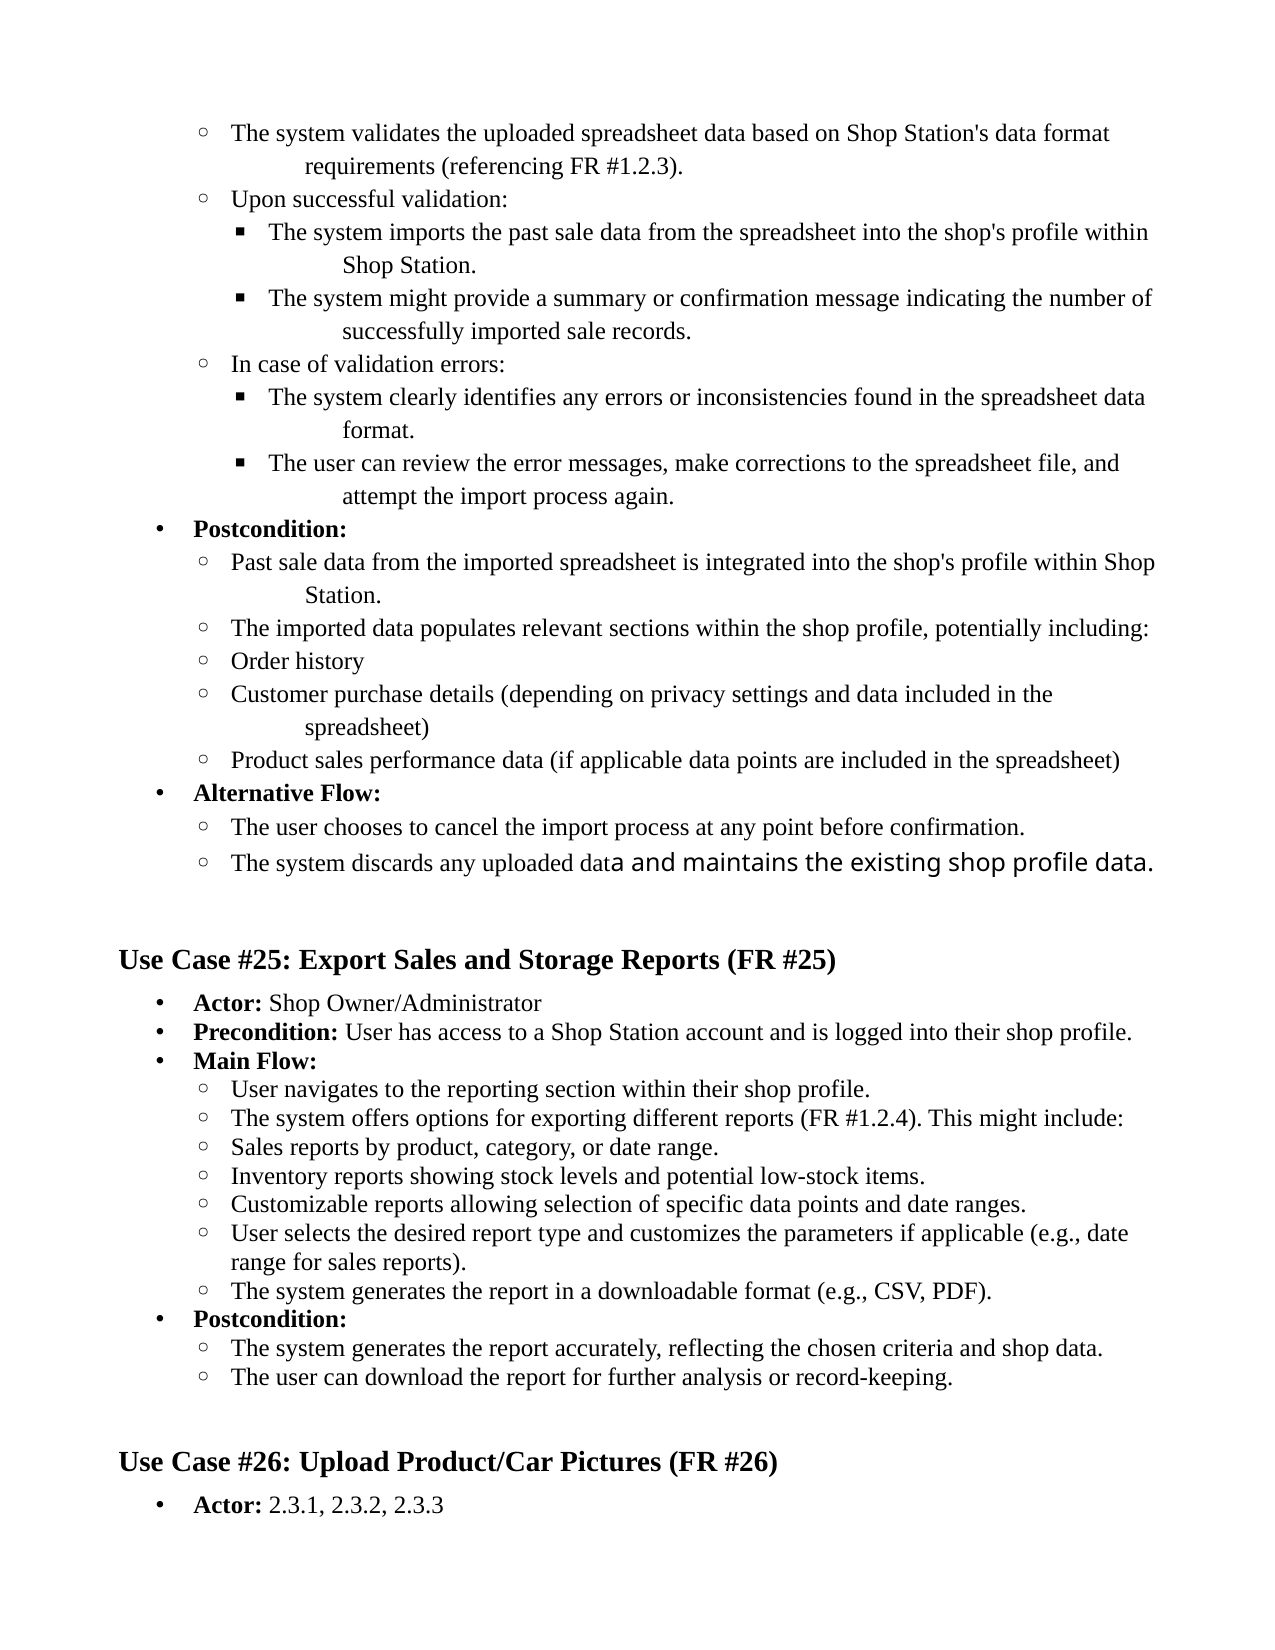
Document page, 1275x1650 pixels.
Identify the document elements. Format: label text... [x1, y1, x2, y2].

list Main Flow: [156, 1046, 1157, 1074]
list Product sales performance data (if applicable data points are included in the spreadsheet) [193, 746, 1157, 774]
list Order history [193, 646, 1157, 675]
subtitle Use Case #25: Export Sales and Storage Reports (FR #25) [118, 942, 1157, 976]
list The imported data populates relevant sections within the shop profile, potentially including: [193, 613, 1157, 642]
list Actor: 2.3.1, 2.3.2, 2.3.3 [156, 1491, 1157, 1519]
list Postcondition: [156, 1304, 1157, 1333]
list The system generates the report accurately, reflecting the chosen criteria and shop data. [193, 1333, 1157, 1362]
list Customer purchase details (depending on privacy settings and data included in the spreadsheet) [193, 679, 1157, 741]
list Precondition: User has access to a Shop Station account and is logged into their shop profile. [156, 1017, 1157, 1046]
list Inventory reports showing stock levels and potential low-stock items. [193, 1161, 1157, 1189]
list User navigates to the reporting section within their shop profile. [193, 1074, 1157, 1103]
list User selects the desired report type and customizes the parameters if applicable (e.g., date range for sales reports). [193, 1218, 1157, 1276]
list Alternative Flow: [156, 778, 1157, 807]
list Past sale data from the imported spreadsheet is integrated into the shop's profile within Shop Station. [193, 547, 1157, 609]
list In case of validation errors: [193, 349, 1157, 378]
list Upon successful validation: [193, 184, 1157, 213]
list Customizable reports allowing selection of specific data points and date ranges. [193, 1189, 1157, 1218]
list Actor: Shop Owner/Administrator [156, 988, 1157, 1017]
list The system might provide a summary or confirmation message indicating the number of successfully imported sale records. [231, 283, 1157, 345]
list The system generates the report in a downloadable format (e.g., CSV, PDF). [193, 1276, 1157, 1304]
list The system imports the past sale data from the spreadsheet into the shop's profile within Shop Station. [231, 217, 1157, 279]
list The system offers options for exporting different reports (FR #1.2.4). This might include: [193, 1103, 1157, 1132]
list Sales reports by product, category, or date range. [193, 1132, 1157, 1161]
list The system discards any uploaded data and maintains the existing shop profile data. [193, 844, 1157, 879]
subtitle Use Case #26: Upload Product/Car Pictures (FR #26) [118, 1444, 1157, 1478]
list The user can review the error messages, make corrections to the spreadsheet file, and attempt the import process again. [231, 448, 1157, 510]
list The user chooses to cancel the import process at any point before confirmation. [193, 812, 1157, 840]
list The system validates the uploaded spreadsheet data based on Shop Station's data format requirements (referencing FR #1.2.3). [193, 118, 1157, 180]
list The system clearly identifies any errors or inconsistencies found in the spreadsheet data format. [231, 382, 1157, 444]
list Postcondition: [156, 514, 1157, 543]
list The user can download the report for further analysis or record-keeping. [193, 1362, 1157, 1391]
